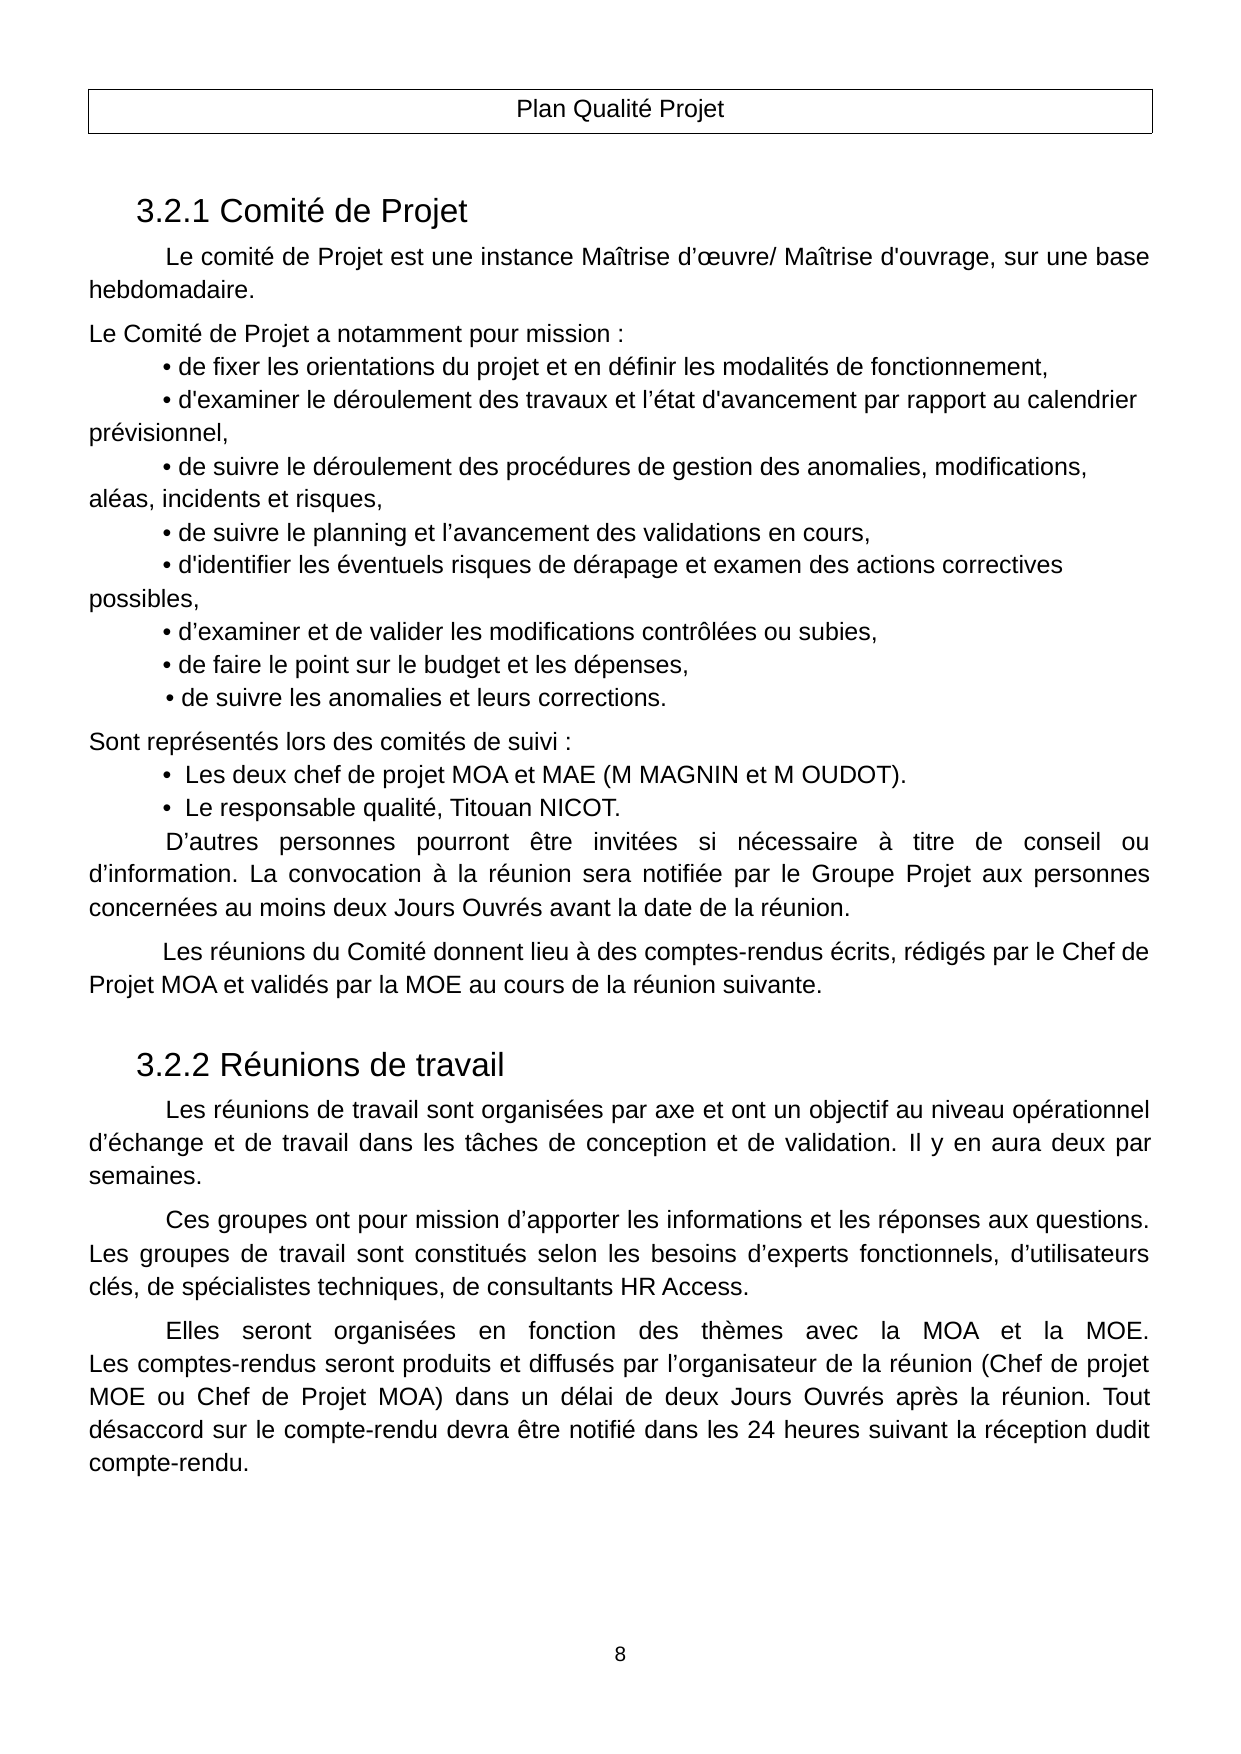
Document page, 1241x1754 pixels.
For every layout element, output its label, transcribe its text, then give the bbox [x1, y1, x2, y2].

text • de fixer les orientations du projet et en définir les modalités de fonctionnement, [88, 352, 1152, 381]
text Sont représentés lors des comités de suivi : [88, 727, 1152, 756]
text • Le responsable qualité, Titouan NICOT. [88, 793, 1152, 822]
text Le comité de Projet est une instance Maîtrise d’œuvre/ Maîtrise d'ouvrage, sur une base hebdomadaire. [88, 242, 1152, 303]
text Ces groupes ont pour mission d’apporter les informations et les réponses aux questions. Les groupes de travail sont constitués selon les besoins d’experts fonctionnels, d’utilisateurs clés, de spécialistes techniques, de consultants HR Access. [88, 1206, 1152, 1300]
text Les réunions du Comité donnent lieu à des comptes-rendus écrits, rédigés par le Chef de Projet MOA et validés par la MOE au cours de la réunion suivante. [88, 937, 1152, 999]
text • de suivre les anomalies et leurs corrections. [88, 683, 1152, 711]
subtitle Réunions de travail [88, 1044, 1152, 1083]
text • de suivre le déroulement des procédures de gestion des anomalies, modifications, aléas, incidents et risques, [88, 451, 1152, 513]
text Le Comité de Projet a notamment pour mission : [88, 319, 1152, 348]
subtitle Comité de Projet [88, 191, 1152, 230]
text • d’examiner et de valider les modifications contrôlées ou subies, [88, 617, 1152, 645]
text • d'identifier les éventuels risques de dérapage et examen des actions correctives possibles, [88, 551, 1152, 612]
text • Les deux chef de projet MOA et MAE (M MAGNIN et M OUDOT). [88, 760, 1152, 789]
text • de suivre le planning et l’avancement des validations en cours, [88, 517, 1152, 546]
text Les réunions de travail sont organisées par axe et ont un objectif au niveau opérationnel d’échange et de travail dans les tâches de conception et de validation. Il y en aura deux par semaines. [88, 1095, 1152, 1189]
text • d'examiner le déroulement des travaux et l’état d'avancement par rapport au calendrier prévisionnel, [88, 385, 1152, 447]
text Elles seront organisées en fonction des thèmes avec la MOA et la MOE. Les comptes-rendus seront produits et diffusés par l’organisateur de la réunion (Chef de projet MOE ou Chef de Projet MOA) dans un délai de deux Jours Ouvrés après la réunion. Tout désaccord sur le compte-rendu devra être notifié dans les 24 heures suivant la réception dudit compte-rendu. [88, 1316, 1152, 1477]
text D’autres personnes pourront être invitées si nécessaire à titre de conseil ou d’information. La convocation à la réunion sera notifiée par le Groupe Projet aux personnes concernées au moins deux Jours Ouvrés avant la date de la réunion. [88, 826, 1152, 921]
text • de faire le point sur le budget et les dépenses, [88, 649, 1152, 678]
